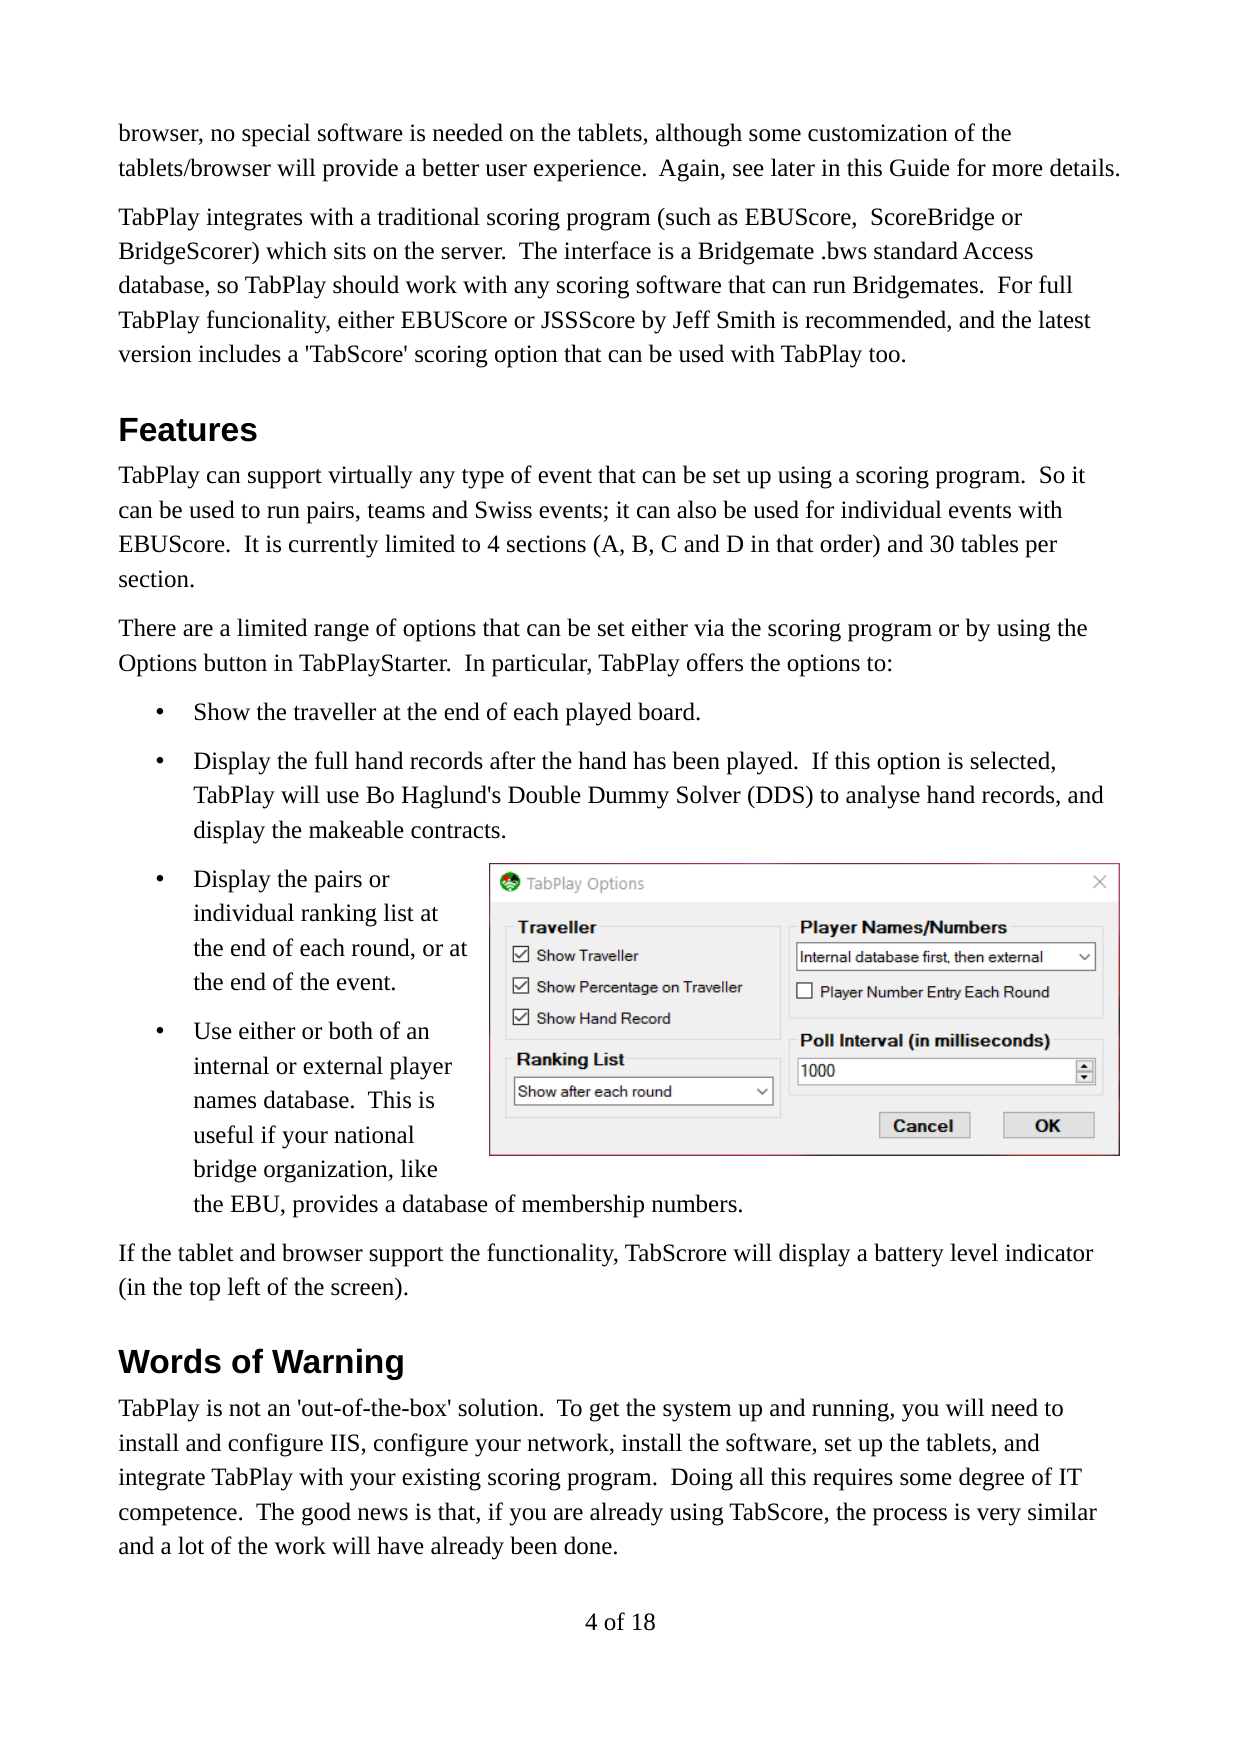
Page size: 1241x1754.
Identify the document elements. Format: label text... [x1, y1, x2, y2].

text TabPlay is not an 'out-of-the-box' solution. To get the system up and running, you will need to install and configure IIS, configure your network, install the software, set up the tablets, and integrate TabPlay with your existing scoring program. Doing all this requires some degree of IT competence. The good news is that, if you are already using TabScore, the process is very similar and a lot of the work will have already been done. [118, 1393, 1122, 1560]
text browser, no special software is needed on the tablets, although some customization of the tablets/browser will provide a better user experience. Again, see later in this Guide for more details. [118, 118, 1122, 181]
list Show the traveller at the end of each played board. [156, 697, 1122, 725]
subtitle Words of Warning [118, 1342, 1122, 1381]
list Use either or both of an internal or external player names database. This is useful if your national bridge organization, like the EBU, provides a database of membership numbers. [156, 1016, 1122, 1217]
text TabPlay integrates with a traditional scoring program (such as EBUScore, ScoreBridge or BridgeScorer) which sits on the server. The interface is a Bridgemate .bws standard Access database, so TabPlay should work with any scoring software that can run Bridgemates. For full TabPlay funcionality, either EBUScore or JSSScore by Jeff Smith is recommended, and the latest version includes a 'TabScore' scoring option that can be used with TabPlay too. [118, 202, 1122, 368]
picture [489, 863, 1120, 1156]
list Display the pairs or individual ranking list at the end of each round, or at the end of the event. [156, 864, 489, 996]
text If the tablet and browser support the functionality, TabScrore will display a battery level indicator (in the top left of the screen). [118, 1238, 1122, 1301]
list Display the full hand records after the hand has been played. If this option is selected, TabPlay will use Bo Haglund's Double Dummy Solver (DDS) to analyse hand records, and display the makeable contracts. [156, 746, 1122, 843]
subtitle Features [118, 409, 1122, 448]
text TabPlay can support virtually any type of event that can be set up using a scoring program. So it can be used to run pairs, teams and Swiss events; it can also be used for individual events with EBUScore. It is currently limited to 4 sections (A, B, C and D in that order) and 30 tables per section. [118, 461, 1122, 593]
text There are a limited range of options that can be set either via the scoring program or by using the Options button in TabPlayStarter. In particular, TabPlay offers the options to: [118, 613, 1122, 676]
